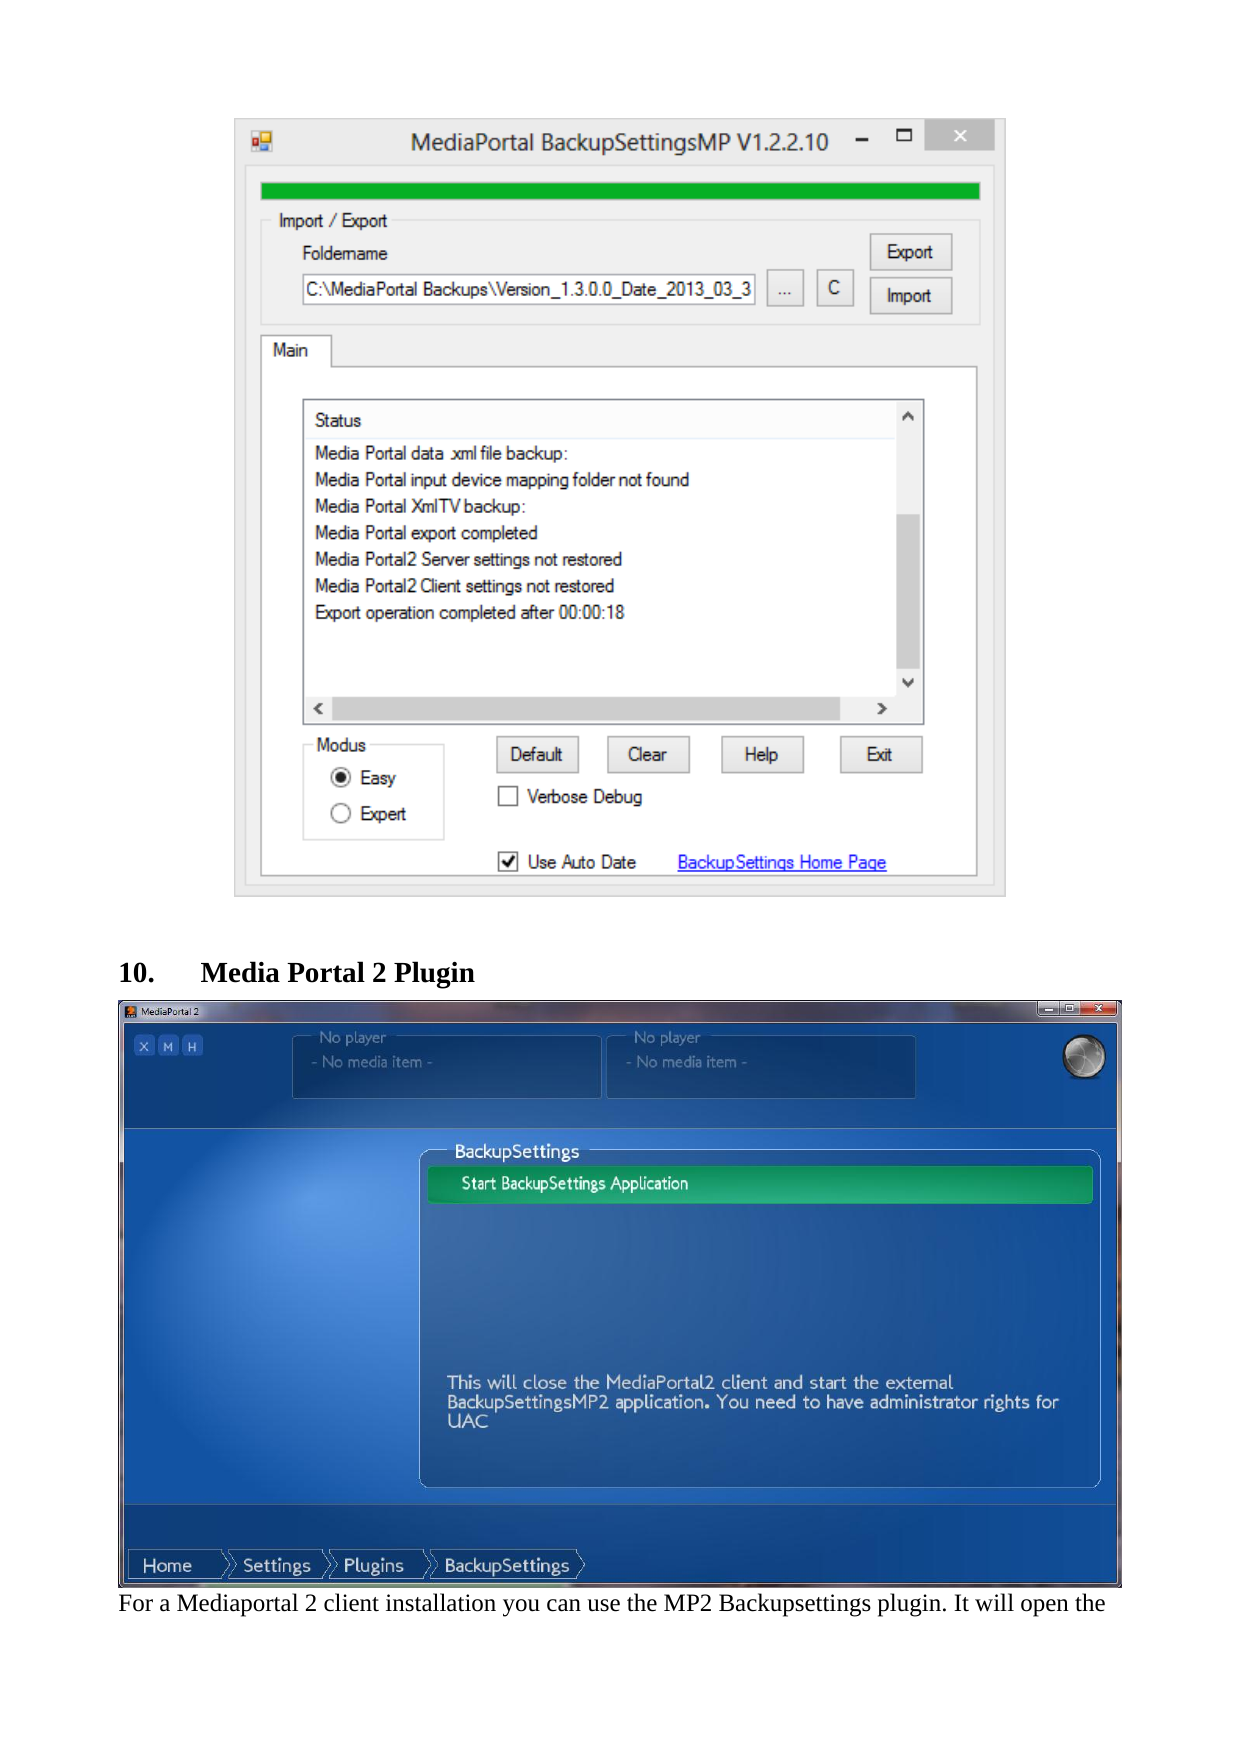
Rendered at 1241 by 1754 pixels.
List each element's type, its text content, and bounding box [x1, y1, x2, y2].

text For a Mediaportal 2 client installation you can use the MP2 Backupsettings plugin. It will open the [118, 1588, 1122, 1617]
picture [118, 1000, 1122, 1588]
picture [234, 118, 1006, 897]
list Media Portal 2 Plugin [118, 955, 1122, 988]
